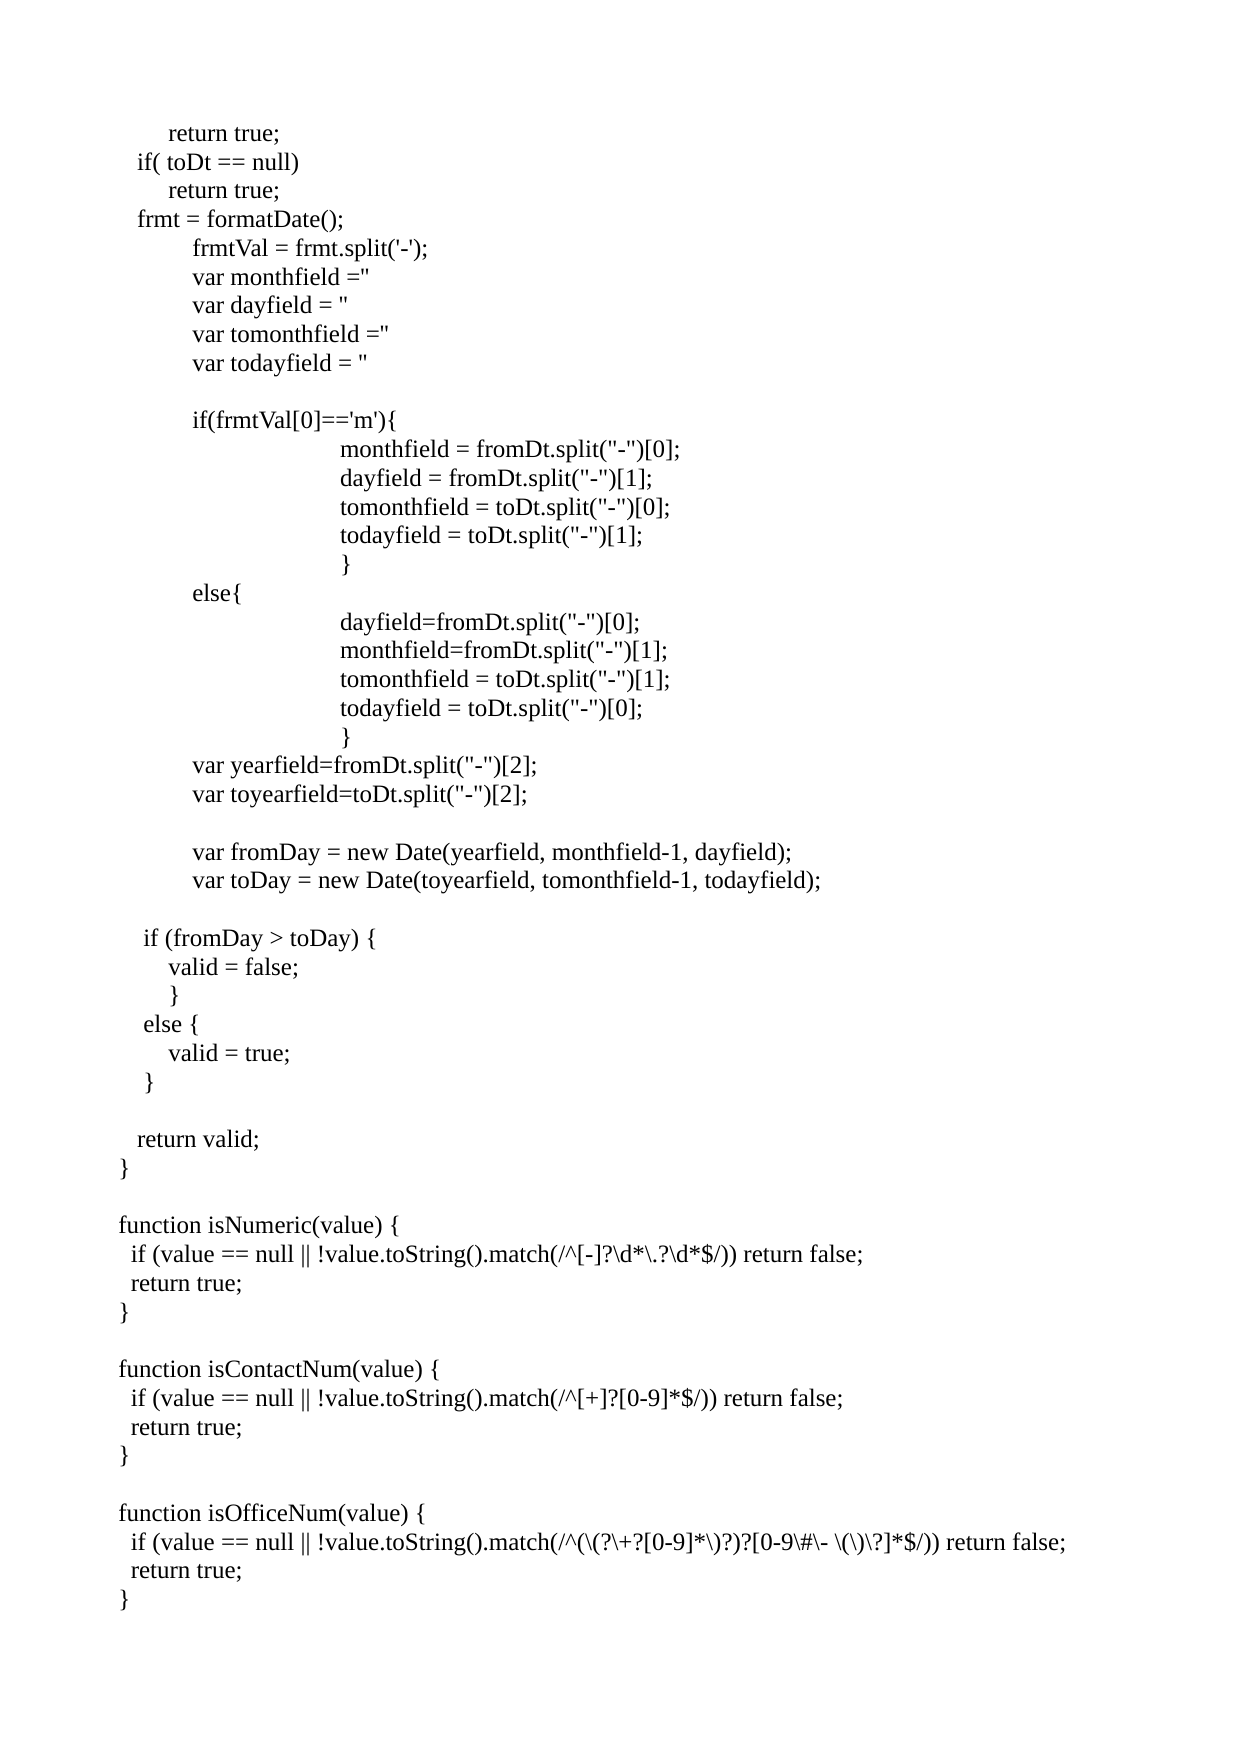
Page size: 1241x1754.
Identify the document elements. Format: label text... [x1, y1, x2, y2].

text return true; [118, 118, 1122, 147]
text frmtVal = frmt.split('-'); [118, 233, 1122, 262]
text if (value == null || !value.toString().match(/^(\(?\+?[0-9]*\)?)?[0-9\#\- \(\)\?]*$/)) return false; [118, 1527, 1122, 1556]
text if( toDt == null) [118, 147, 1122, 176]
text frmt = formatDate(); [118, 204, 1122, 233]
text } [118, 981, 1122, 1009]
text monthfield = fromDt.split("-")[0]; [118, 434, 1122, 463]
text valid = true; [118, 1038, 1122, 1067]
text todayfield = toDt.split("-")[0]; [118, 693, 1122, 722]
text var tomonthfield ='' [118, 319, 1122, 348]
text todayfield = toDt.split("-")[1]; [118, 521, 1122, 549]
text function isOfficeNum(value) { [118, 1498, 1122, 1527]
text monthfield=fromDt.split("-")[1]; [118, 636, 1122, 664]
text } [118, 1153, 1122, 1182]
text var yearfield=fromDt.split("-")[2]; [118, 751, 1122, 779]
text valid = false; [118, 952, 1122, 981]
text if (fromDay > toDay) { [118, 923, 1122, 952]
text else { [118, 1009, 1122, 1038]
text } [118, 1067, 1122, 1096]
text var fromDay = new Date(yearfield, monthfield-1, dayfield); [118, 837, 1122, 866]
text return true; [118, 1556, 1122, 1584]
text tomonthfield = toDt.split("-")[0]; [118, 492, 1122, 521]
text tomonthfield = toDt.split("-")[1]; [118, 664, 1122, 693]
text function isNumeric(value) { [118, 1211, 1122, 1239]
text var toyearfield=toDt.split("-")[2]; [118, 779, 1122, 808]
text dayfield=fromDt.split("-")[0]; [118, 607, 1122, 636]
text var dayfield = '' [118, 291, 1122, 319]
text var monthfield ='' [118, 262, 1122, 291]
text return true; [118, 1268, 1122, 1297]
text else{ [118, 578, 1122, 607]
text return valid; [118, 1124, 1122, 1153]
text } [118, 549, 1122, 578]
text } [118, 722, 1122, 751]
text if (value == null || !value.toString().match(/^[-]?\d*\.?\d*$/)) return false; [118, 1239, 1122, 1268]
text function isContactNum(value) { [118, 1354, 1122, 1383]
text if (value == null || !value.toString().match(/^[+]?[0-9]*$/)) return false; [118, 1383, 1122, 1412]
text dayfield = fromDt.split("-")[1]; [118, 463, 1122, 492]
text if(frmtVal[0]=='m'){ [118, 406, 1122, 434]
text return true; [118, 1412, 1122, 1441]
text var toDay = new Date(toyearfield, tomonthfield-1, todayfield); [118, 866, 1122, 894]
text var todayfield = '' [118, 348, 1122, 377]
text } [118, 1441, 1122, 1469]
text return true; [118, 176, 1122, 204]
text } [118, 1297, 1122, 1326]
text } [118, 1584, 1122, 1613]
